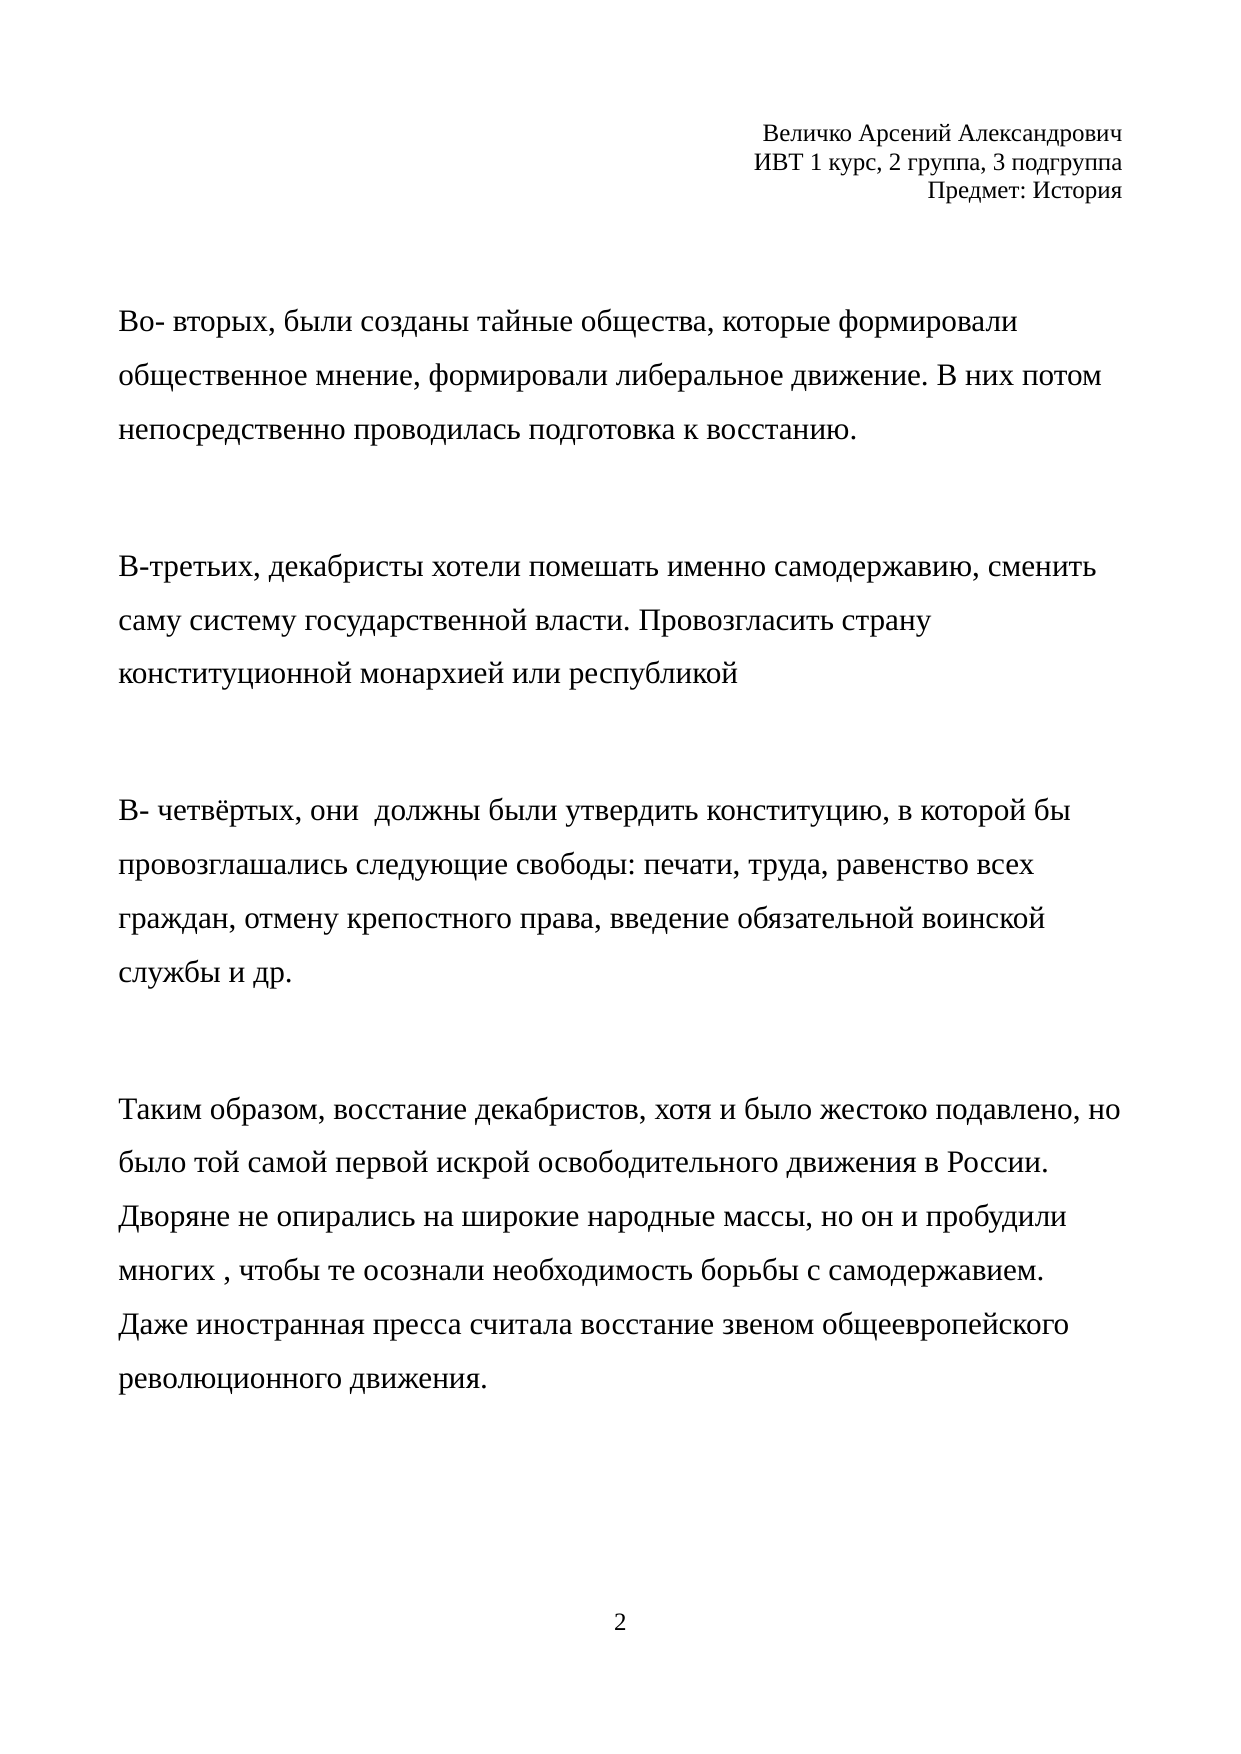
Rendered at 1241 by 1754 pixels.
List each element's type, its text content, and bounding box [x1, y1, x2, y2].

text В-третьих, декабристы хотели помешать именно самодержавию, сменить саму систему государственной власти. Провозгласить страну конституционной монархией или республикой [118, 547, 1122, 691]
text В- четвёртых, они должны были утвердить конституцию, в которой бы провозглашались следующие свободы: печати, труда, равенство всех граждан, отмену крепостного права, введение обязательной воинской службы и др. [118, 791, 1122, 989]
text Во- вторых, были созданы тайные общества, которые формировали общественное мнение, формировали либеральное движение. В них потом непосредственно проводилась подготовка к восстанию. [118, 302, 1122, 446]
text Таким образом, восстание декабристов, хотя и было жестоко подавлено, но было той самой первой искрой освободительного движения в России. Дворяне не опирались на широкие народные массы, но он и пробудили многих , чтобы те осознали необходимость борьбы с самодержавием. Даже иностранная пресса считала восстание звеном общеевропейского революционного движения. [118, 1090, 1122, 1395]
